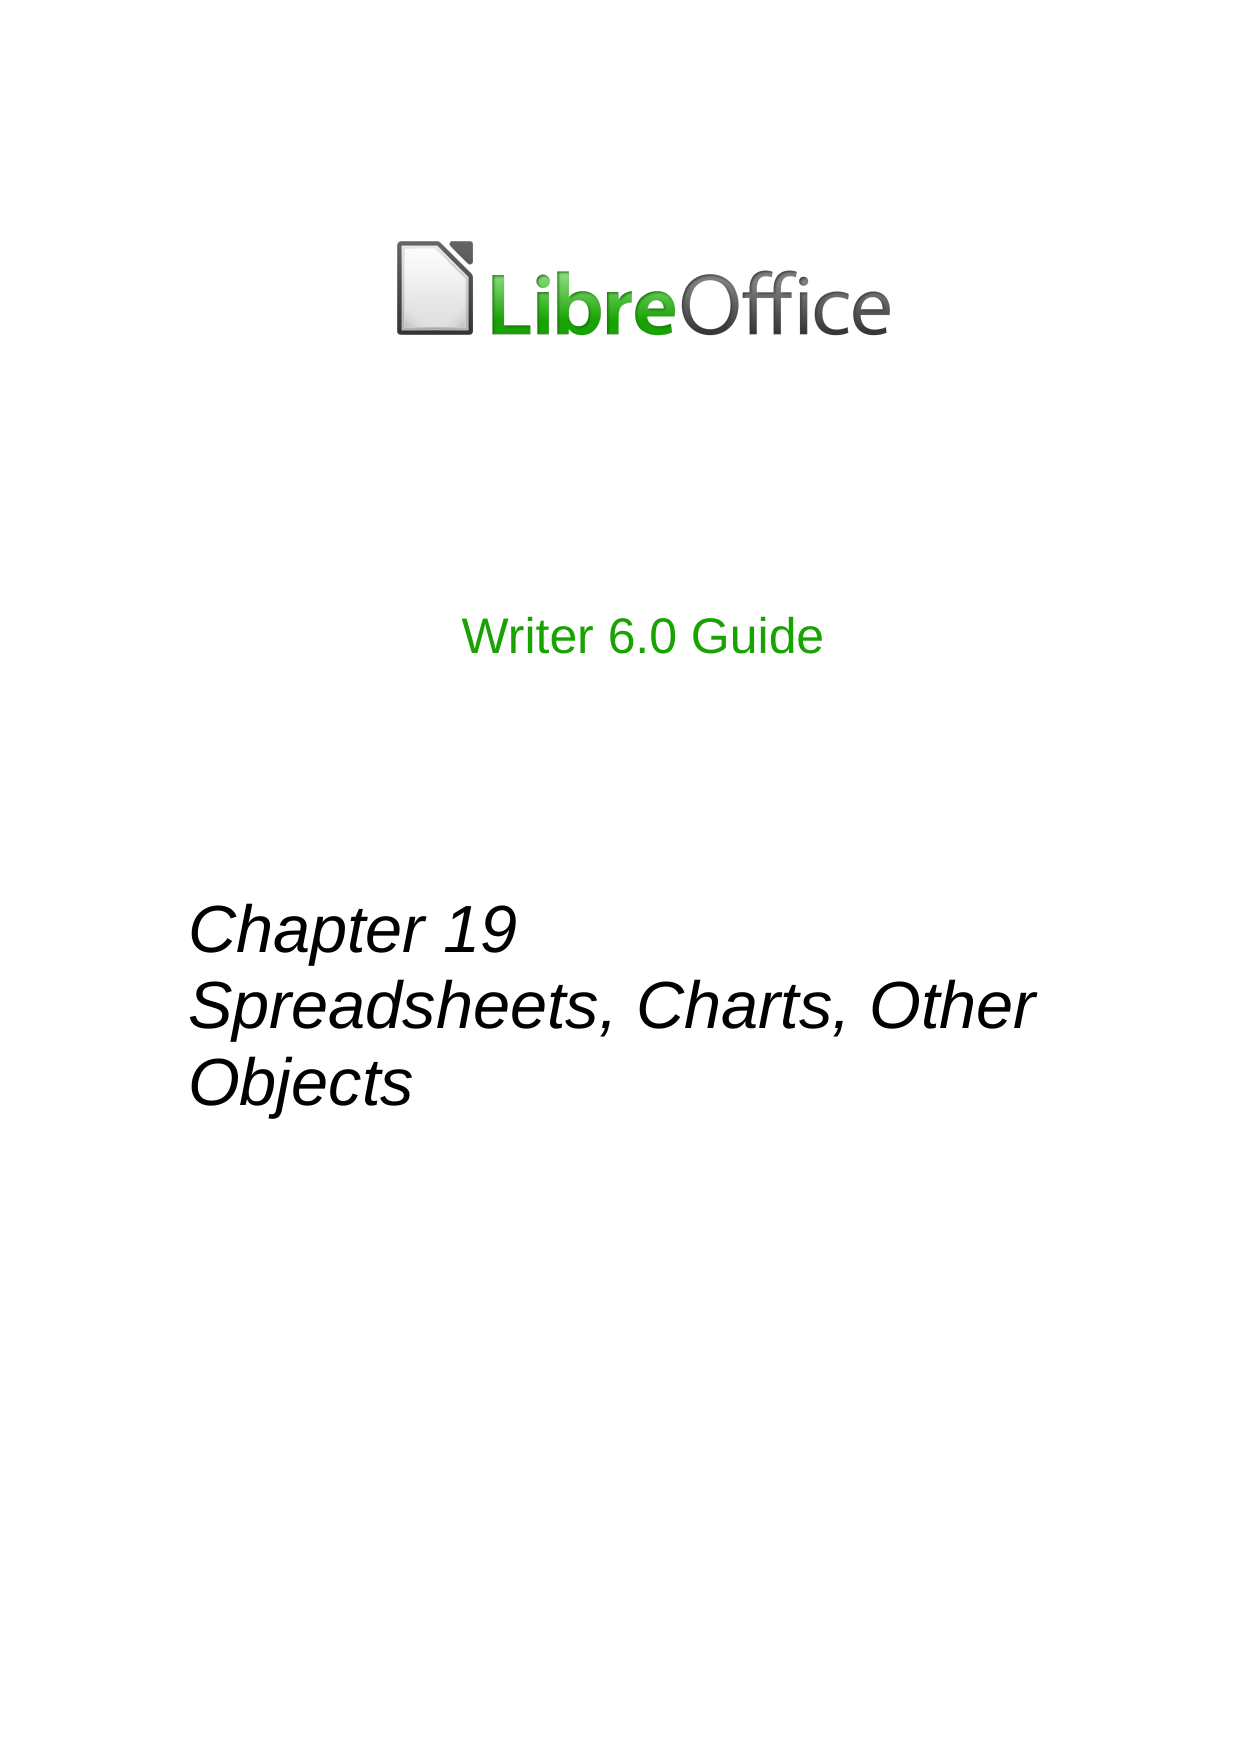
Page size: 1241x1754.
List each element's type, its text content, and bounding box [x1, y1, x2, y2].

picture [392, 236, 893, 342]
title Chapter 19 Spreadsheets, Charts, Other Objects [188, 889, 1098, 1119]
text Writer 6.0 Guide [188, 607, 1098, 664]
